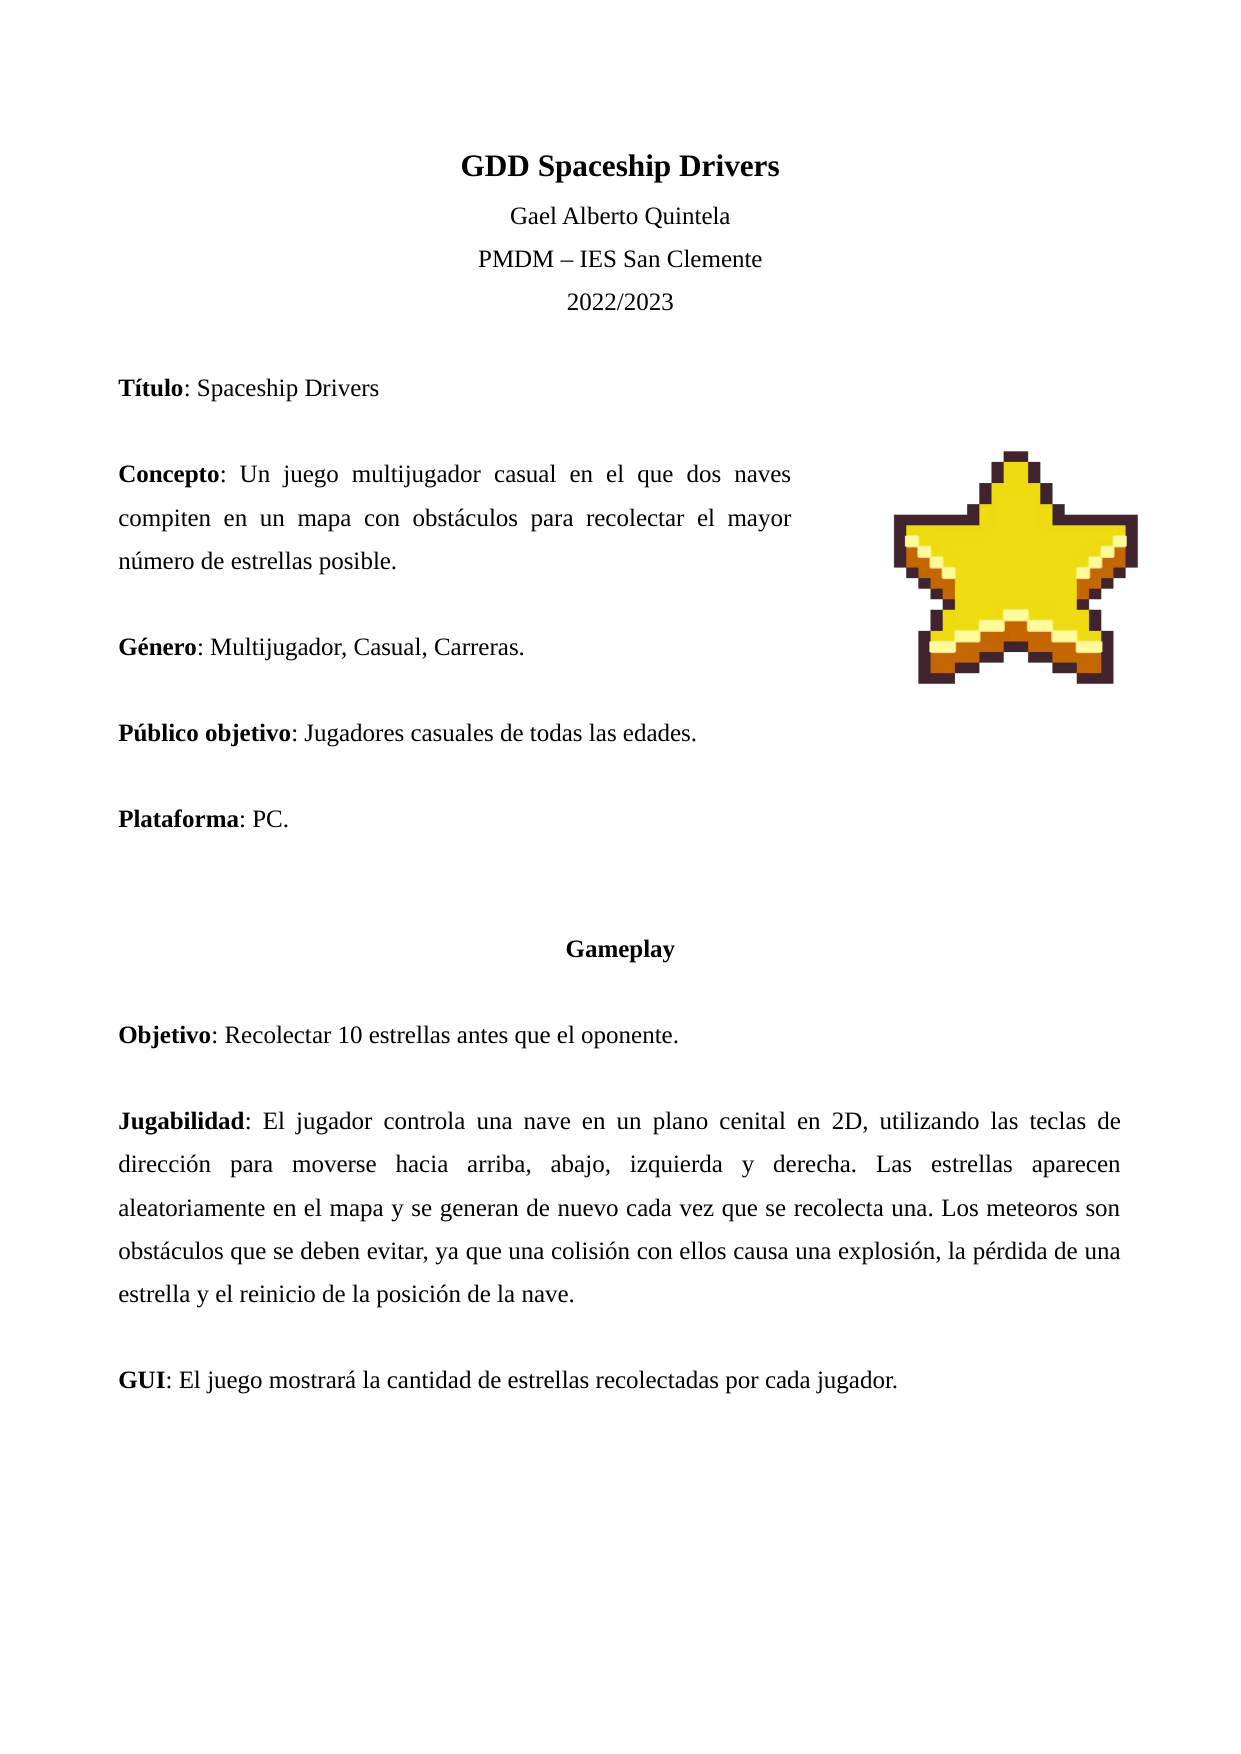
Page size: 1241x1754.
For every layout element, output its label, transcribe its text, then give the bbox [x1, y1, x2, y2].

text Género: Multijugador, Casual, Carreras. [118, 632, 792, 661]
text Público objetivo: Jugadores casuales de todas las edades. [118, 718, 792, 747]
text Objetivo: Recolectar 10 estrellas antes que el oponente. [118, 1020, 1122, 1049]
picture [821, 388, 1211, 726]
text Concepto: Un juego multijugador casual en el que dos naves compiten en un mapa con obstáculos para recolectar el mayor número de estrellas posible. [118, 459, 792, 574]
text PMDM – IES San Clemente [118, 244, 1122, 273]
text Título: Spaceship Drivers [118, 373, 792, 402]
text 2022/2023 [118, 287, 1122, 316]
text Jugabilidad: El jugador controla una nave en un plano cenital en 2D, utilizando las teclas de dirección para moverse hacia arriba, abajo, izquierda y derecha. Las estrellas aparecen aleatoriamente en el mapa y se generan de nuevo cada vez que se recolecta una. Los meteoros son obstáculos que se deben evitar, ya que una colisión con ellos causa una explosión, la pérdida de una estrella y el reinicio de la posición de la nave. [118, 1106, 1122, 1308]
text GUI: El juego mostrará la cantidad de estrellas recolectadas por cada jugador. [118, 1365, 1122, 1394]
text GDD Spaceship Drivers [118, 147, 1122, 183]
text Gameplay [118, 934, 1122, 963]
text Plataforma: PC. [118, 804, 1122, 833]
text Gael Alberto Quintela [118, 201, 1122, 229]
